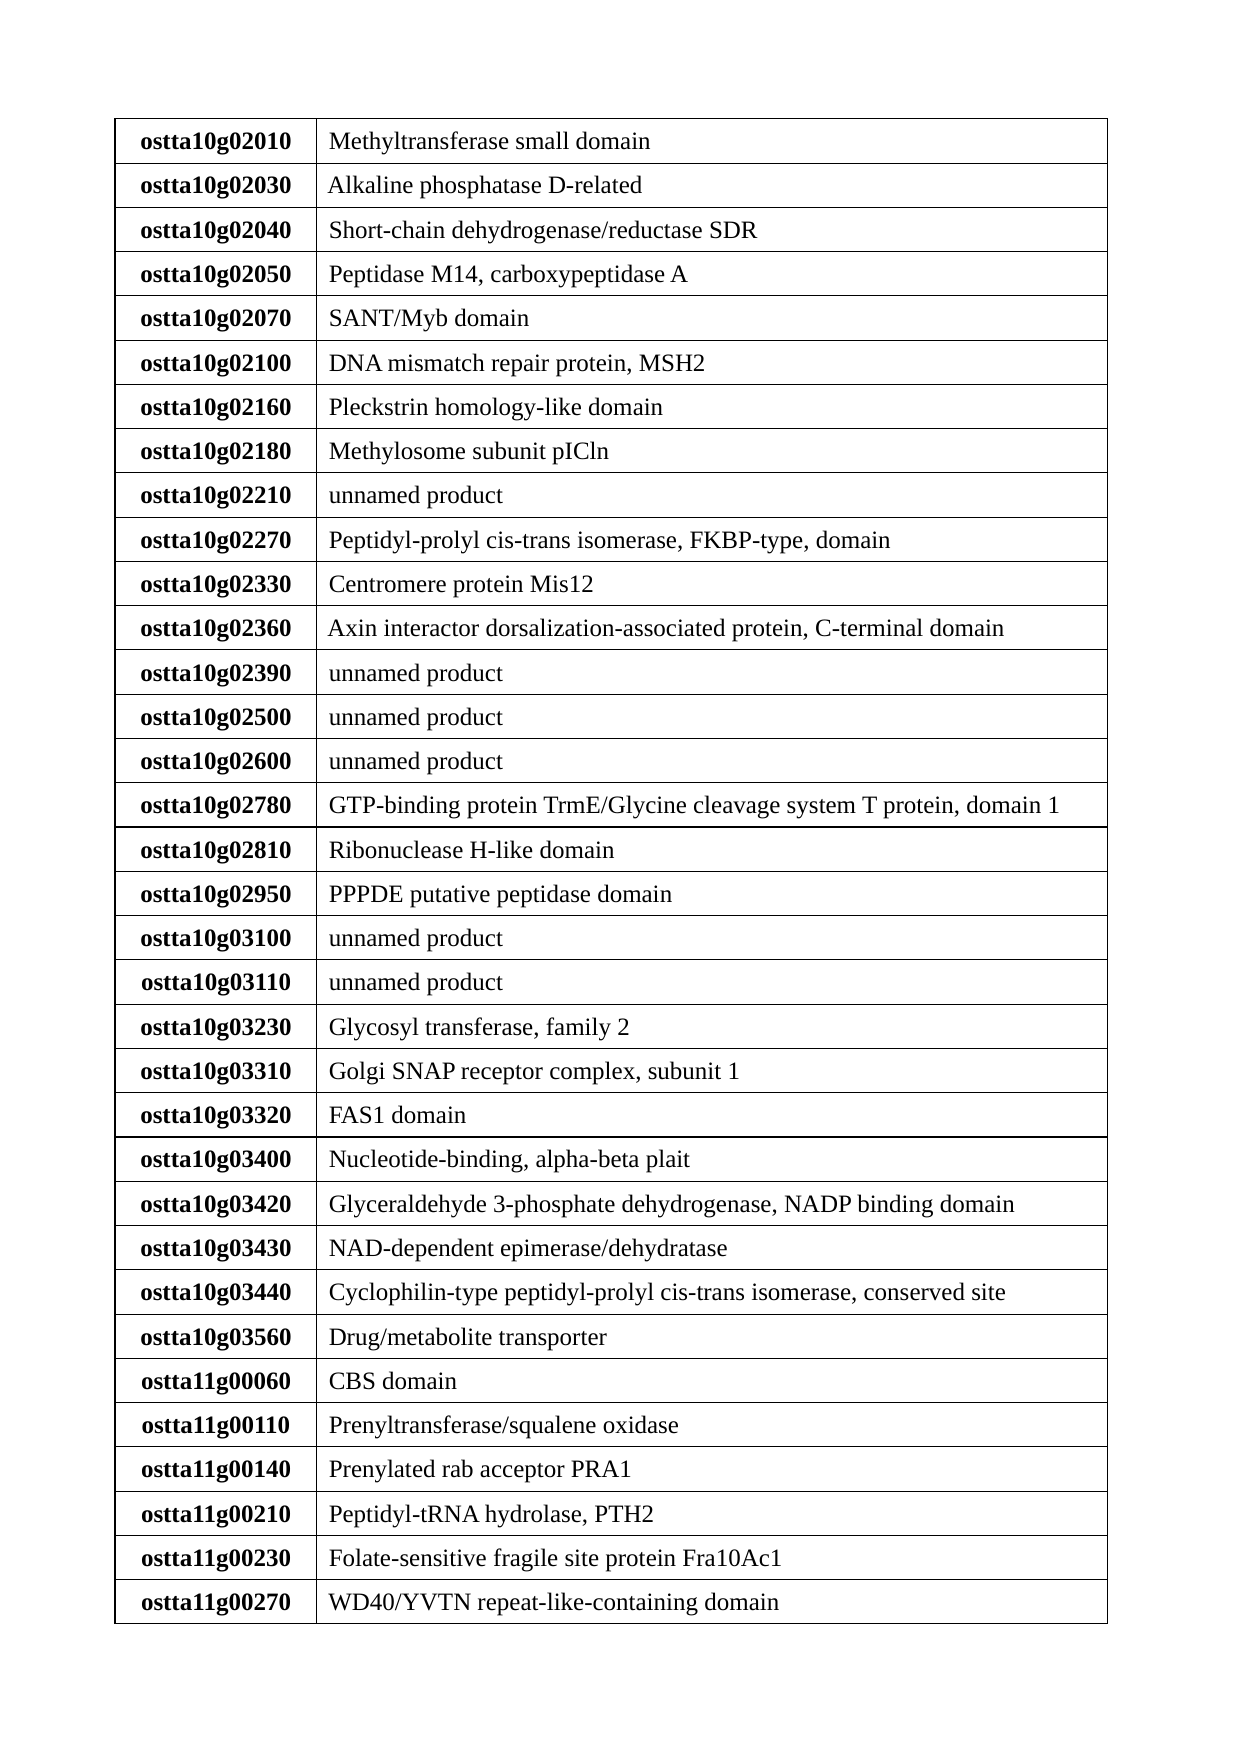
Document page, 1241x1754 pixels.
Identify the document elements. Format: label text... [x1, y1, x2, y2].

table_cell [1108, 251, 1240, 295]
table_cell [1108, 1004, 1240, 1048]
table_cell Centromere protein Mis12 [317, 562, 1107, 605]
table_cell [1108, 340, 1240, 384]
table_cell SANT/Myb domain [317, 296, 1107, 339]
table_cell ostta11g00230 [116, 1536, 316, 1579]
table_cell ostta10g02780 [116, 783, 316, 826]
table_cell [1108, 871, 1240, 915]
table_cell unnamed product [317, 650, 1107, 694]
table_cell CBS domain [317, 1359, 1107, 1402]
table_cell [1108, 428, 1240, 472]
table_cell ostta10g03110 [116, 960, 316, 1003]
table_cell ostta10g03430 [116, 1226, 316, 1269]
table_cell PPPDE putative peptidase domain [317, 872, 1107, 915]
table_cell Ribonuclease H-like domain [317, 828, 1107, 871]
table_cell [1108, 1314, 1240, 1358]
table_cell [1108, 118, 1240, 162]
table_cell [1108, 1535, 1240, 1579]
table_cell ostta10g02070 [116, 296, 316, 339]
table_cell ostta10g02100 [116, 341, 316, 384]
table_cell [1108, 384, 1240, 428]
table_cell [1108, 295, 1240, 339]
table_cell ostta10g03320 [116, 1093, 316, 1136]
table_cell ostta10g03310 [116, 1049, 316, 1092]
table_cell ostta10g02180 [116, 429, 316, 472]
table_cell ostta10g02270 [116, 518, 316, 561]
table_cell Methyltransferase small domain [317, 119, 1107, 162]
table_cell ostta11g00110 [116, 1403, 316, 1446]
table_cell ostta10g02500 [116, 695, 316, 738]
table_cell [1108, 1402, 1240, 1446]
table_cell ostta10g02030 [116, 164, 316, 207]
table_cell [1108, 207, 1240, 251]
table_cell ostta10g02600 [116, 739, 316, 782]
table_cell unnamed product [317, 960, 1107, 1003]
table_cell FAS1 domain [317, 1093, 1107, 1136]
table_cell Peptidyl-tRNA hydrolase, PTH2 [317, 1492, 1107, 1535]
table_cell ostta10g03560 [116, 1315, 316, 1358]
table_cell ostta11g00060 [116, 1359, 316, 1402]
table_cell unnamed product [317, 695, 1107, 738]
table_cell Folate-sensitive fragile site protein Fra10Ac1 [317, 1536, 1107, 1579]
table_cell [1108, 517, 1240, 561]
table_cell Glyceraldehyde 3-phosphate dehydrogenase, NADP binding domain [317, 1182, 1107, 1225]
table_cell Golgi SNAP receptor complex, subunit 1 [317, 1049, 1107, 1092]
table_cell ostta10g02160 [116, 385, 316, 428]
table_cell ostta10g03230 [116, 1005, 316, 1048]
table_cell ostta10g02330 [116, 562, 316, 605]
table_cell [1108, 1491, 1240, 1535]
table_cell [1108, 782, 1240, 826]
table_cell ostta11g00210 [116, 1492, 316, 1535]
table_cell [1108, 959, 1240, 1003]
table_cell Peptidyl-prolyl cis-trans isomerase, FKBP-type, domain [317, 518, 1107, 561]
table_cell [1108, 738, 1240, 782]
table_cell [1108, 163, 1240, 207]
table_cell [1108, 1269, 1240, 1313]
table_cell ostta10g02050 [116, 252, 316, 295]
table_cell [1108, 1446, 1240, 1491]
table_cell Glycosyl transferase, family 2 [317, 1005, 1107, 1048]
table_cell ostta11g00140 [116, 1447, 316, 1491]
table_cell [1108, 1358, 1240, 1402]
table_cell unnamed product [317, 473, 1107, 517]
table_cell DNA mismatch repair protein, MSH2 [317, 341, 1107, 384]
table_cell ostta10g03440 [116, 1270, 316, 1313]
table_cell ostta10g02950 [116, 872, 316, 915]
table_cell Pleckstrin homology-like domain [317, 385, 1107, 428]
table_cell Methylosome subunit pICln [317, 429, 1107, 472]
table_cell Peptidase M14, carboxypeptidase A [317, 252, 1107, 295]
table_cell [1108, 1092, 1240, 1136]
table_cell ostta11g00270 [116, 1580, 316, 1623]
table_cell [1108, 561, 1240, 605]
table_cell [1108, 1181, 1240, 1225]
table_cell ostta10g02390 [116, 650, 316, 694]
table_cell [1108, 472, 1240, 517]
table_cell Nucleotide-binding, alpha-beta plait [317, 1138, 1107, 1181]
table_cell ostta10g03420 [116, 1182, 316, 1225]
table_cell unnamed product [317, 916, 1107, 959]
table_cell ostta10g02010 [116, 119, 316, 162]
table_cell ostta10g03100 [116, 916, 316, 959]
table_cell NAD-dependent epimerase/dehydratase [317, 1226, 1107, 1269]
table_cell ostta10g02040 [116, 208, 316, 251]
table_cell Prenyltransferase/squalene oxidase [317, 1403, 1107, 1446]
table_cell [1108, 1136, 1240, 1181]
table_cell ostta10g02360 [116, 606, 316, 649]
table_cell [1108, 694, 1240, 738]
table_cell GTP-binding protein TrmE/Glycine cleavage system T protein, domain 1 [317, 783, 1107, 826]
table_cell [1108, 1048, 1240, 1092]
table_cell [1108, 1225, 1240, 1269]
table_cell ostta10g03400 [116, 1138, 316, 1181]
table_cell Prenylated rab acceptor PRA1 [317, 1447, 1107, 1491]
table_cell ostta10g02810 [116, 828, 316, 871]
table_cell Cyclophilin-type peptidyl-prolyl cis-trans isomerase, conserved site [317, 1270, 1107, 1313]
table_cell WD40/YVTN repeat-like-containing domain [317, 1580, 1107, 1623]
table_cell Drug/metabolite transporter [317, 1315, 1107, 1358]
table_cell [1108, 1579, 1240, 1623]
table_cell Axin interactor dorsalization-associated protein, C-terminal domain [317, 606, 1107, 649]
table_cell ostta10g02210 [116, 473, 316, 517]
table_cell unnamed product [317, 739, 1107, 782]
table_cell [1108, 915, 1240, 959]
table_cell Short-chain dehydrogenase/reductase SDR [317, 208, 1107, 251]
table_cell [1108, 605, 1240, 649]
table_cell [1108, 649, 1240, 694]
table_cell [1108, 826, 1240, 871]
table_cell Alkaline phosphatase D-related [317, 164, 1107, 207]
